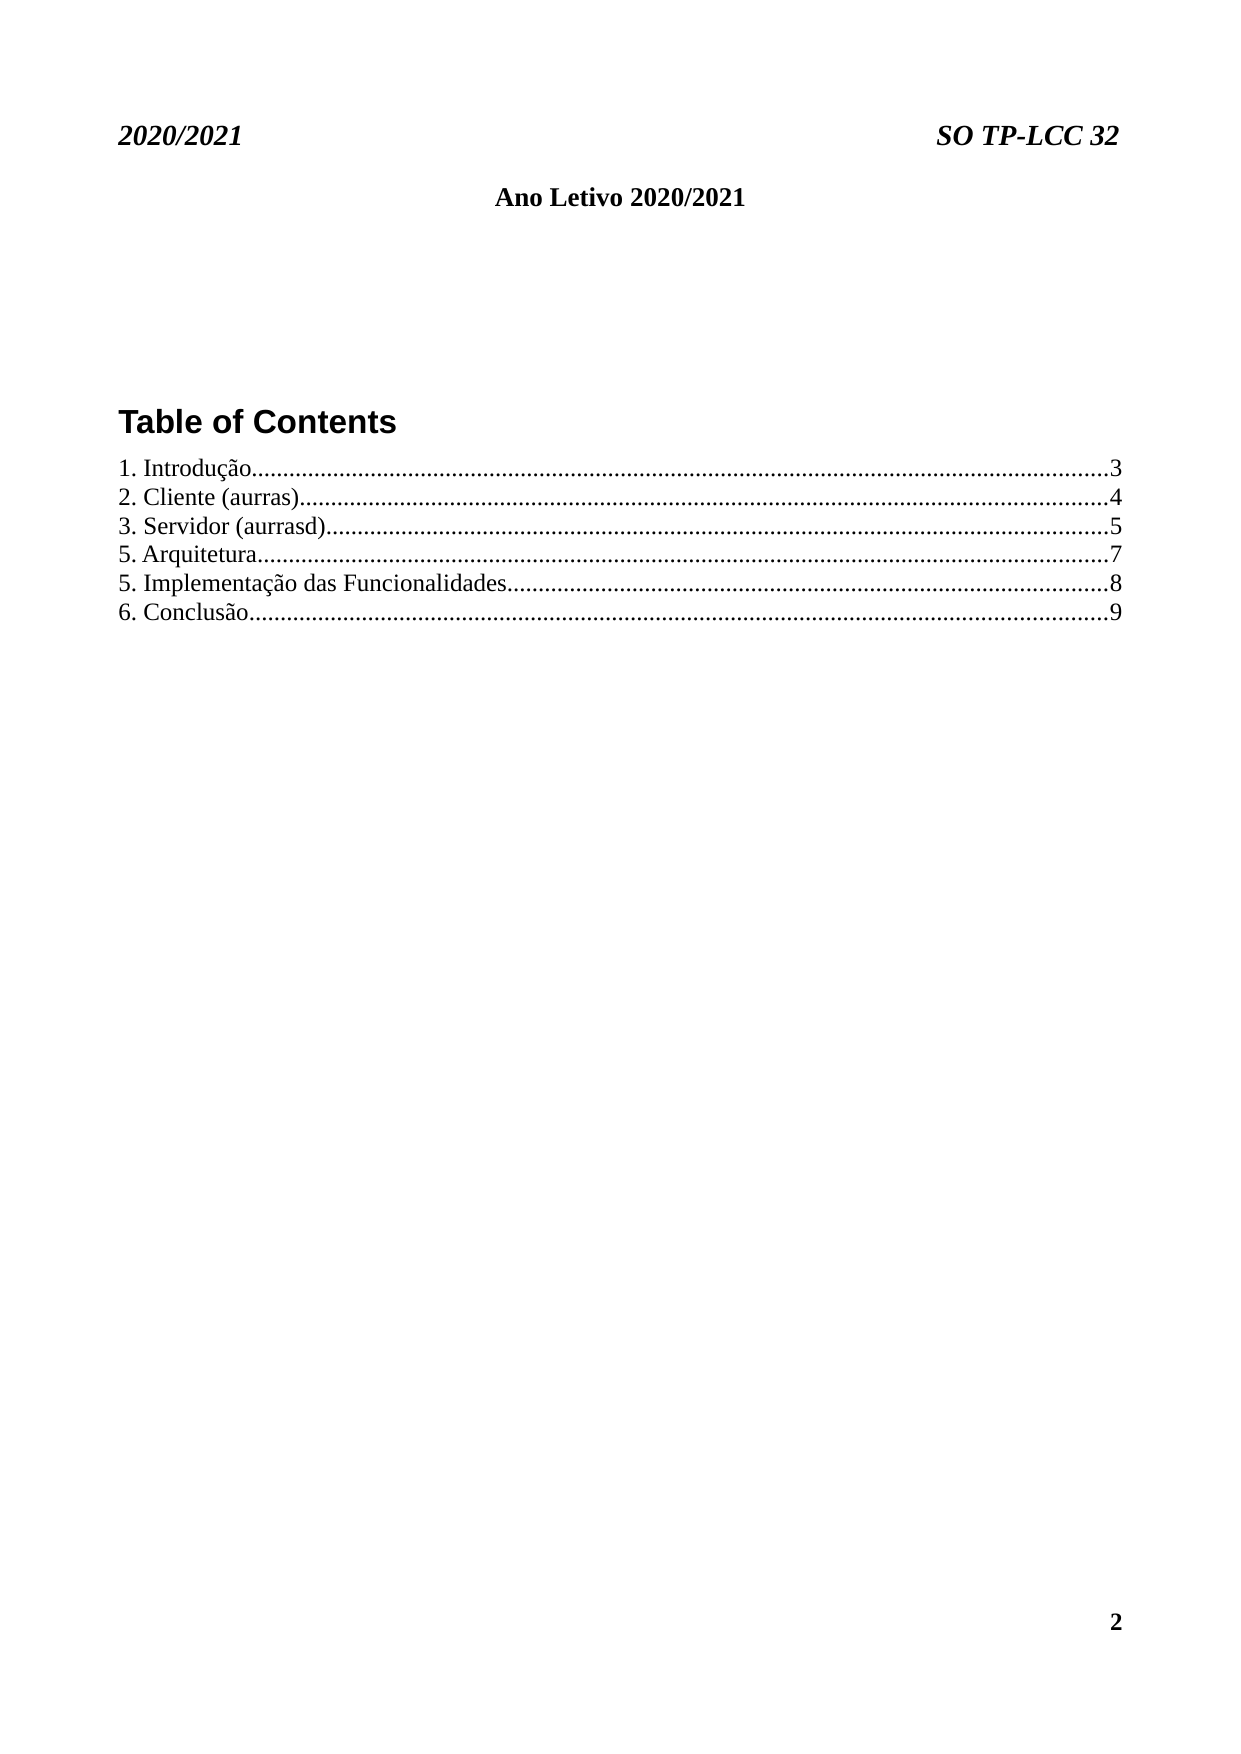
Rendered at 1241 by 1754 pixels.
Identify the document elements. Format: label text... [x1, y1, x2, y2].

text 6. Conclusão 9 [118, 597, 1122, 626]
text Ano Letivo 2020/2021 [118, 181, 1122, 212]
text 5. Implementação das Funcionalidades 8 [118, 568, 1122, 597]
text 2. Cliente (aurras) 4 [118, 482, 1122, 511]
text 3. Servidor (aurrasd) 5 [118, 511, 1122, 539]
subtitle Table of Contents [118, 402, 1122, 441]
text 5. Arquitetura 7 [118, 539, 1122, 568]
text 1. Introdução 3 [118, 453, 1122, 482]
